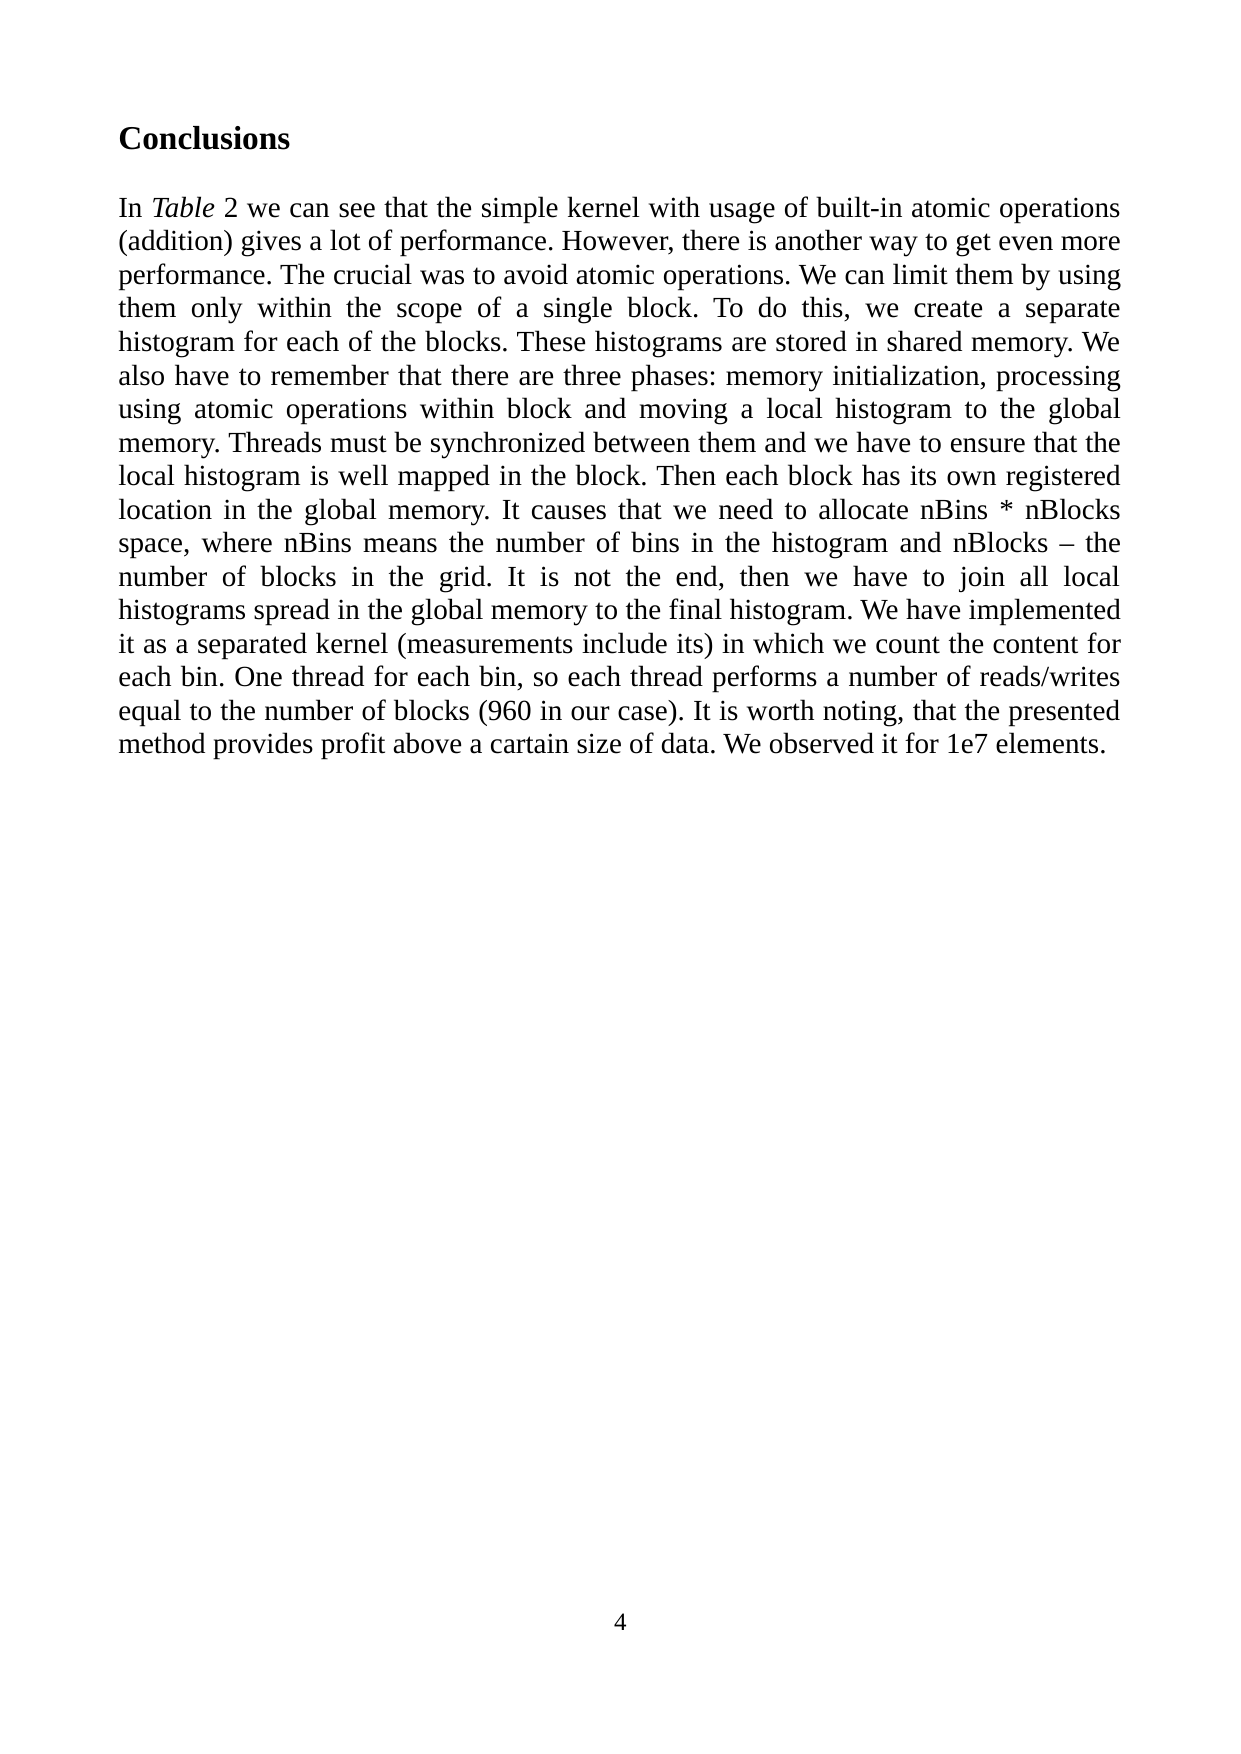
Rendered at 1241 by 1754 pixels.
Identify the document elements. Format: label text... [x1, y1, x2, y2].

text In Table 2 we can see that the simple kernel with usage of built-in atomic operations (addition) gives a lot of performance. However, there is another way to get even more performance. The crucial was to avoid atomic operations. We can limit them by using them only within the scope of a single block. To do this, we create a separate histogram for each of the blocks. These histograms are stored in shared memory. We also have to remember that there are three phases: memory initialization, processing using atomic operations within block and moving a local histogram to the global memory. Threads must be synchronized between them and we have to ensure that the local histogram is well mapped in the block. Then each block has its own registered location in the global memory. It causes that we need to allocate nBins * nBlocks space, where nBins means the number of bins in the histogram and nBlocks – the number of blocks in the grid. It is not the end, then we have to join all local histograms spread in the global memory to the final histogram. We have implemented it as a separated kernel (measurements include its) in which we count the content for each bin. One thread for each bin, so each thread performs a number of reads/writes equal to the number of blocks (960 in our case). It is worth noting, that the presented method provides profit above a cartain size of data. We observed it for 1e7 elements. [118, 190, 1122, 760]
text Conclusions [118, 118, 1122, 156]
